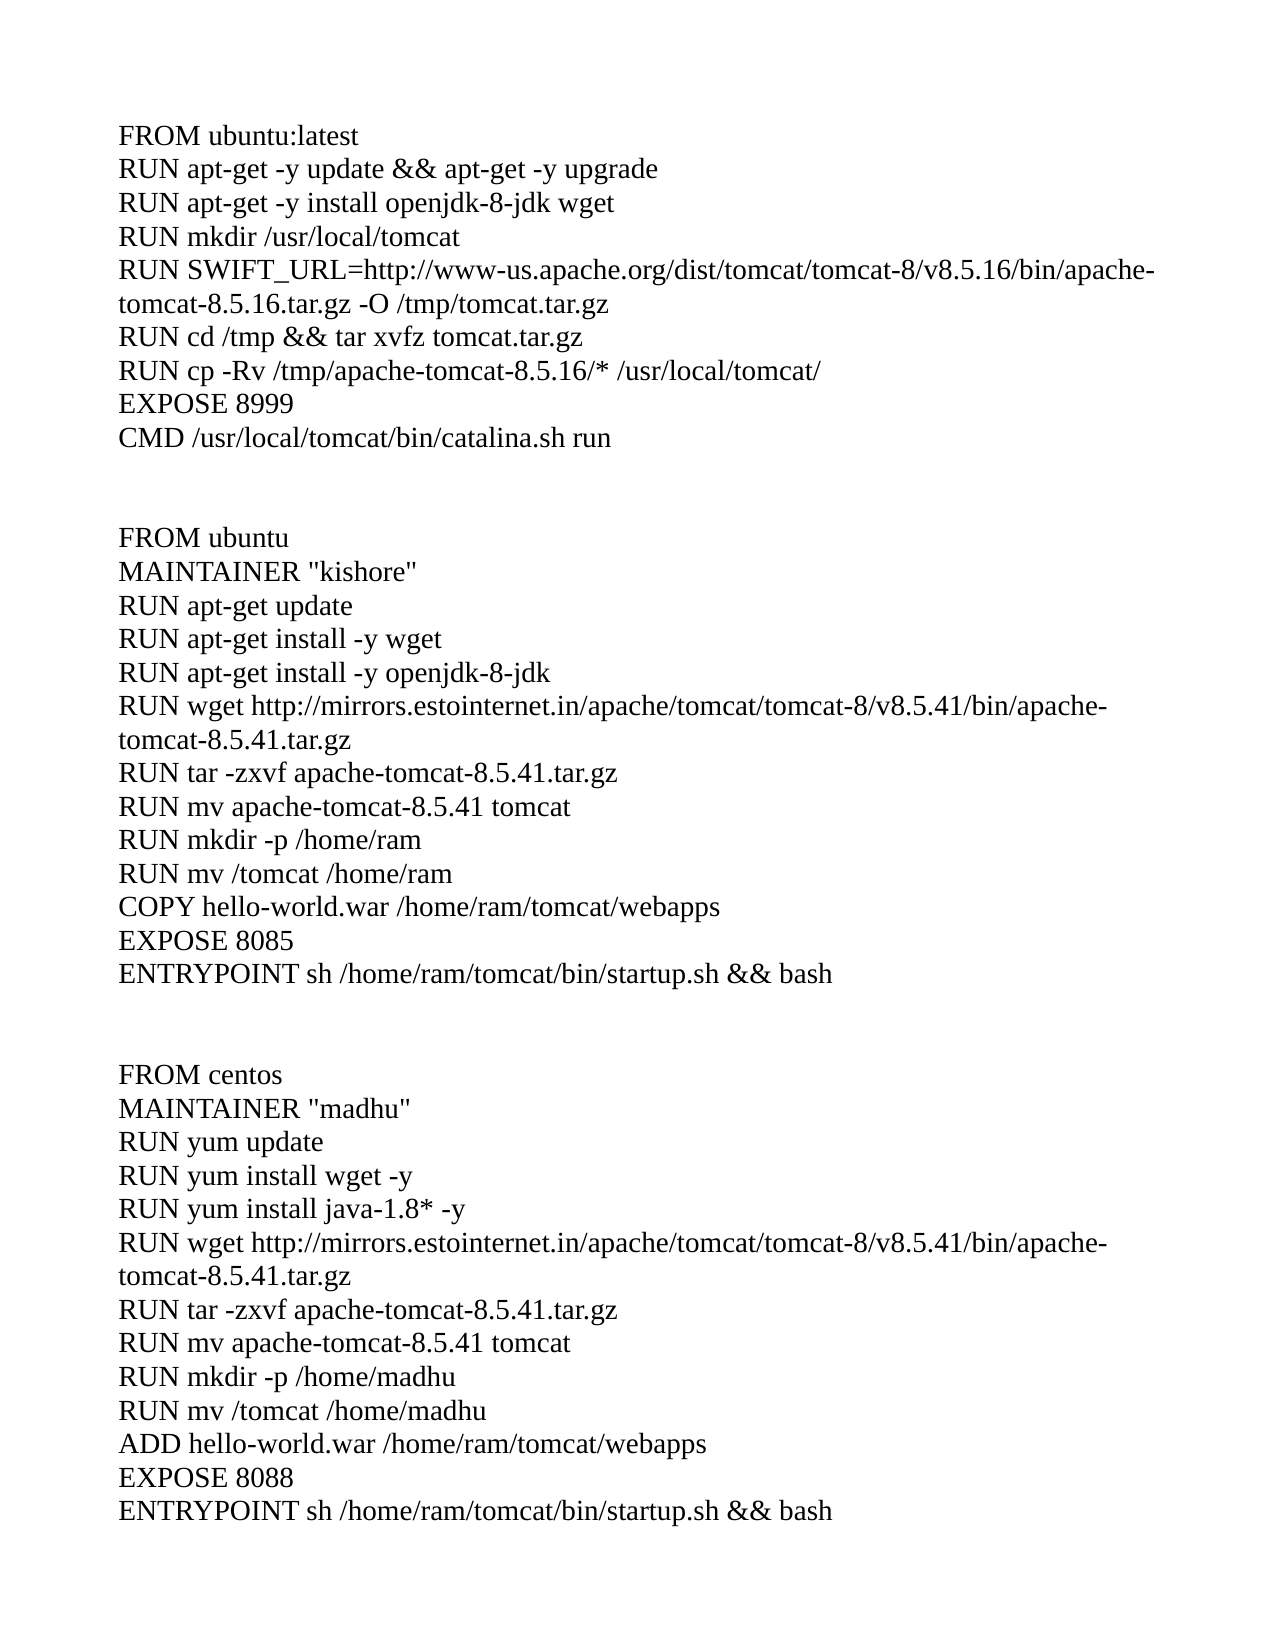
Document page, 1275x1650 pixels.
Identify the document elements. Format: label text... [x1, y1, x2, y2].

text RUN SWIFT_URL=http://www-us.apache.org/dist/tomcat/tomcat-8/v8.5.16/bin/apache-tomcat-8.5.16.tar.gz -O /tmp/tomcat.tar.gz [118, 252, 1157, 319]
text COPY hello-world.war /home/ram/tomcat/webapps [118, 889, 1157, 923]
text RUN apt-get install -y wget [118, 621, 1157, 655]
text FROM ubuntu [118, 521, 1157, 554]
text CMD /usr/local/tomcat/bin/catalina.sh run [118, 420, 1157, 453]
text RUN mv apache-tomcat-8.5.41 tomcat [118, 789, 1157, 822]
text RUN apt-get install -y openjdk-8-jdk [118, 655, 1157, 688]
text RUN mv /tomcat /home/madhu [118, 1393, 1157, 1426]
text RUN yum install wget -y [118, 1158, 1157, 1191]
text RUN apt-get update [118, 588, 1157, 621]
text RUN tar -zxvf apache-tomcat-8.5.41.tar.gz [118, 755, 1157, 789]
text FROM ubuntu:latest [118, 118, 1157, 152]
text ADD hello-world.war /home/ram/tomcat/webapps [118, 1426, 1157, 1460]
text RUN mkdir -p /home/madhu [118, 1359, 1157, 1393]
text RUN mv apache-tomcat-8.5.41 tomcat [118, 1326, 1157, 1359]
text RUN mkdir -p /home/ram [118, 822, 1157, 856]
text ENTRYPOINT sh /home/ram/tomcat/bin/startup.sh && bash [118, 957, 1157, 990]
text EXPOSE 8999 [118, 386, 1157, 420]
text MAINTAINER "madhu" [118, 1091, 1157, 1124]
text RUN apt-get -y install openjdk-8-jdk wget [118, 185, 1157, 219]
text RUN wget http://mirrors.estointernet.in/apache/tomcat/tomcat-8/v8.5.41/bin/apache-tomcat-8.5.41.tar.gz [118, 688, 1157, 755]
text RUN yum install java-1.8* -y [118, 1191, 1157, 1225]
text MAINTAINER "kishore" [118, 554, 1157, 588]
text RUN yum update [118, 1124, 1157, 1158]
text RUN tar -zxvf apache-tomcat-8.5.41.tar.gz [118, 1292, 1157, 1326]
text ENTRYPOINT sh /home/ram/tomcat/bin/startup.sh && bash [118, 1493, 1157, 1527]
text EXPOSE 8085 [118, 923, 1157, 957]
text RUN cd /tmp && tar xvfz tomcat.tar.gz [118, 319, 1157, 353]
text RUN mv /tomcat /home/ram [118, 856, 1157, 889]
text RUN mkdir /usr/local/tomcat [118, 219, 1157, 252]
text RUN apt-get -y update && apt-get -y upgrade [118, 152, 1157, 185]
text FROM centos [118, 1057, 1157, 1091]
text RUN cp -Rv /tmp/apache-tomcat-8.5.16/* /usr/local/tomcat/ [118, 353, 1157, 386]
text RUN wget http://mirrors.estointernet.in/apache/tomcat/tomcat-8/v8.5.41/bin/apache-tomcat-8.5.41.tar.gz [118, 1225, 1157, 1292]
text EXPOSE 8088 [118, 1460, 1157, 1493]
